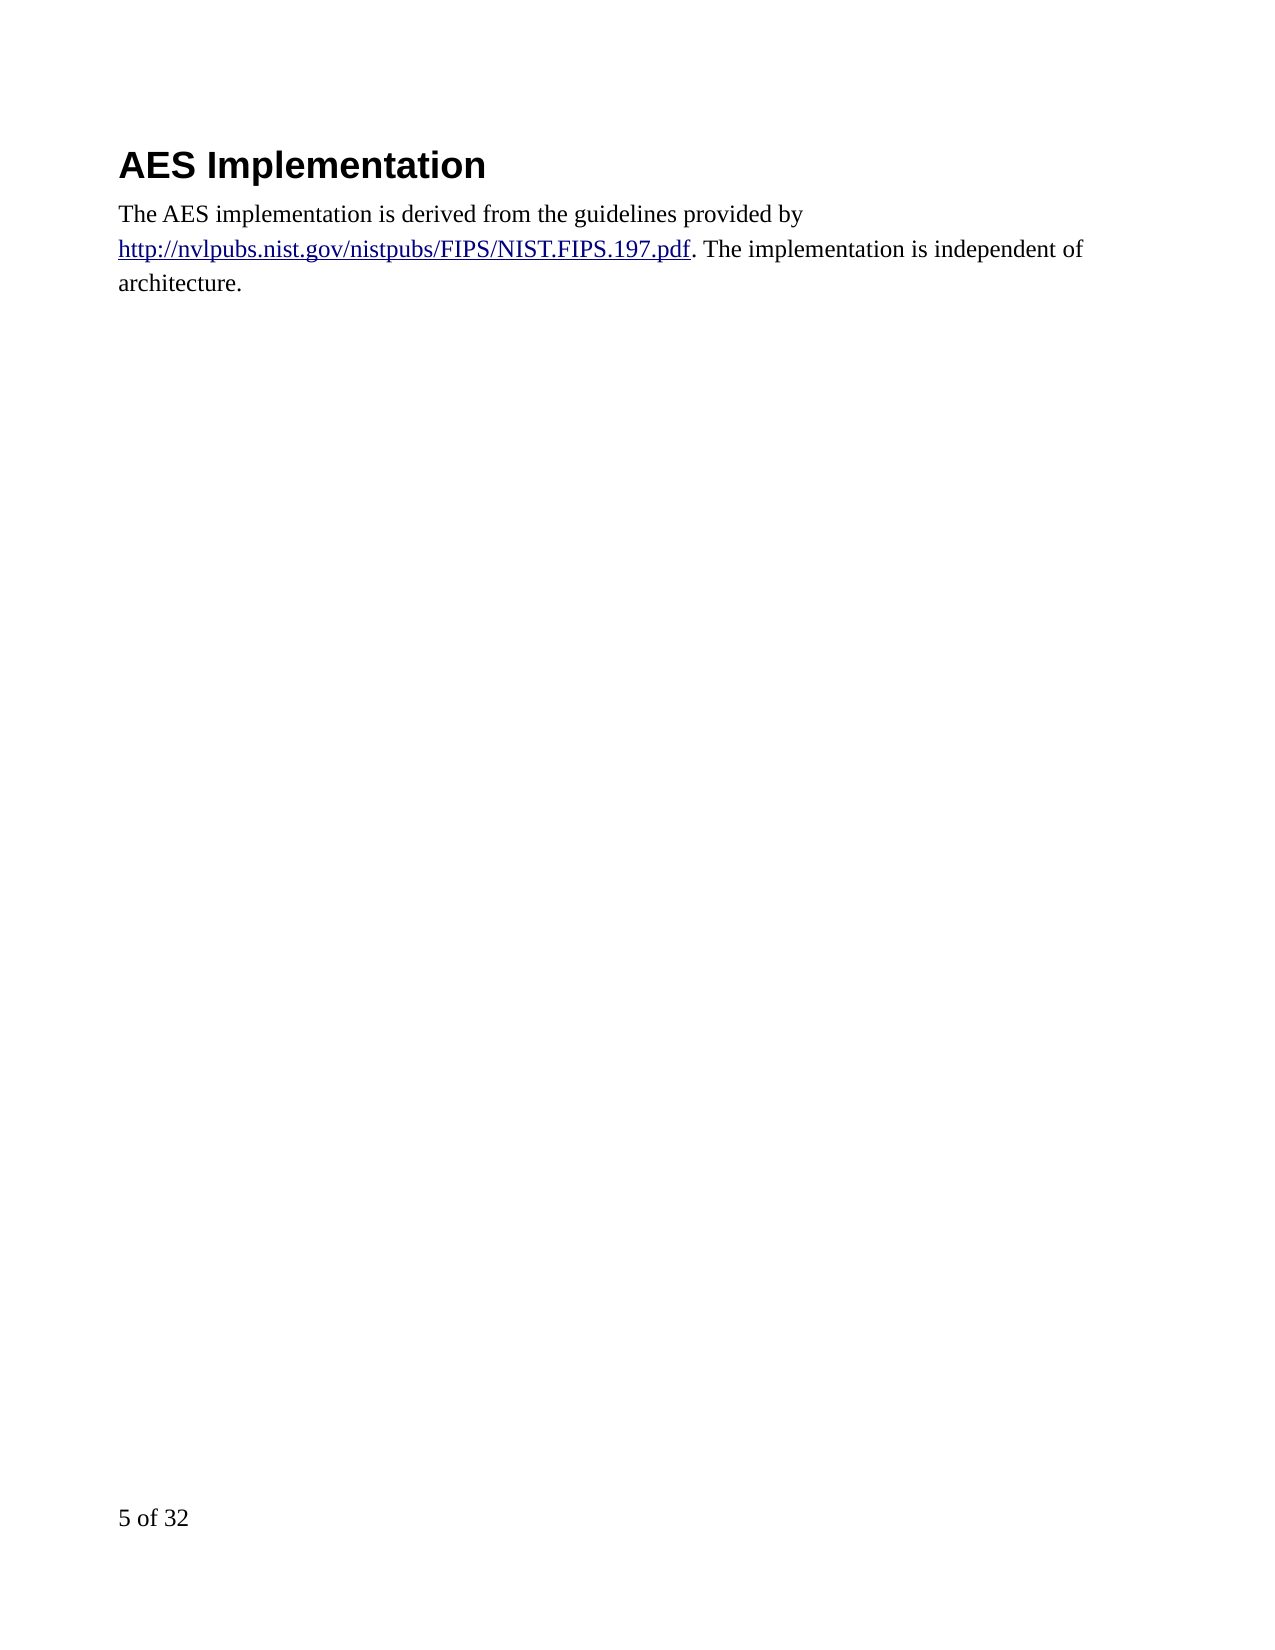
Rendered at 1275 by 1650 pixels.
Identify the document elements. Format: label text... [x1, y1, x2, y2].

text The AES implementation is derived from the guidelines provided by http://nvlpubs.nist.gov/nistpubs/FIPS/NIST.FIPS.197.pdf. The implementation is independent of architecture. [118, 199, 1157, 297]
subtitle AES Implementation [118, 143, 1157, 187]
